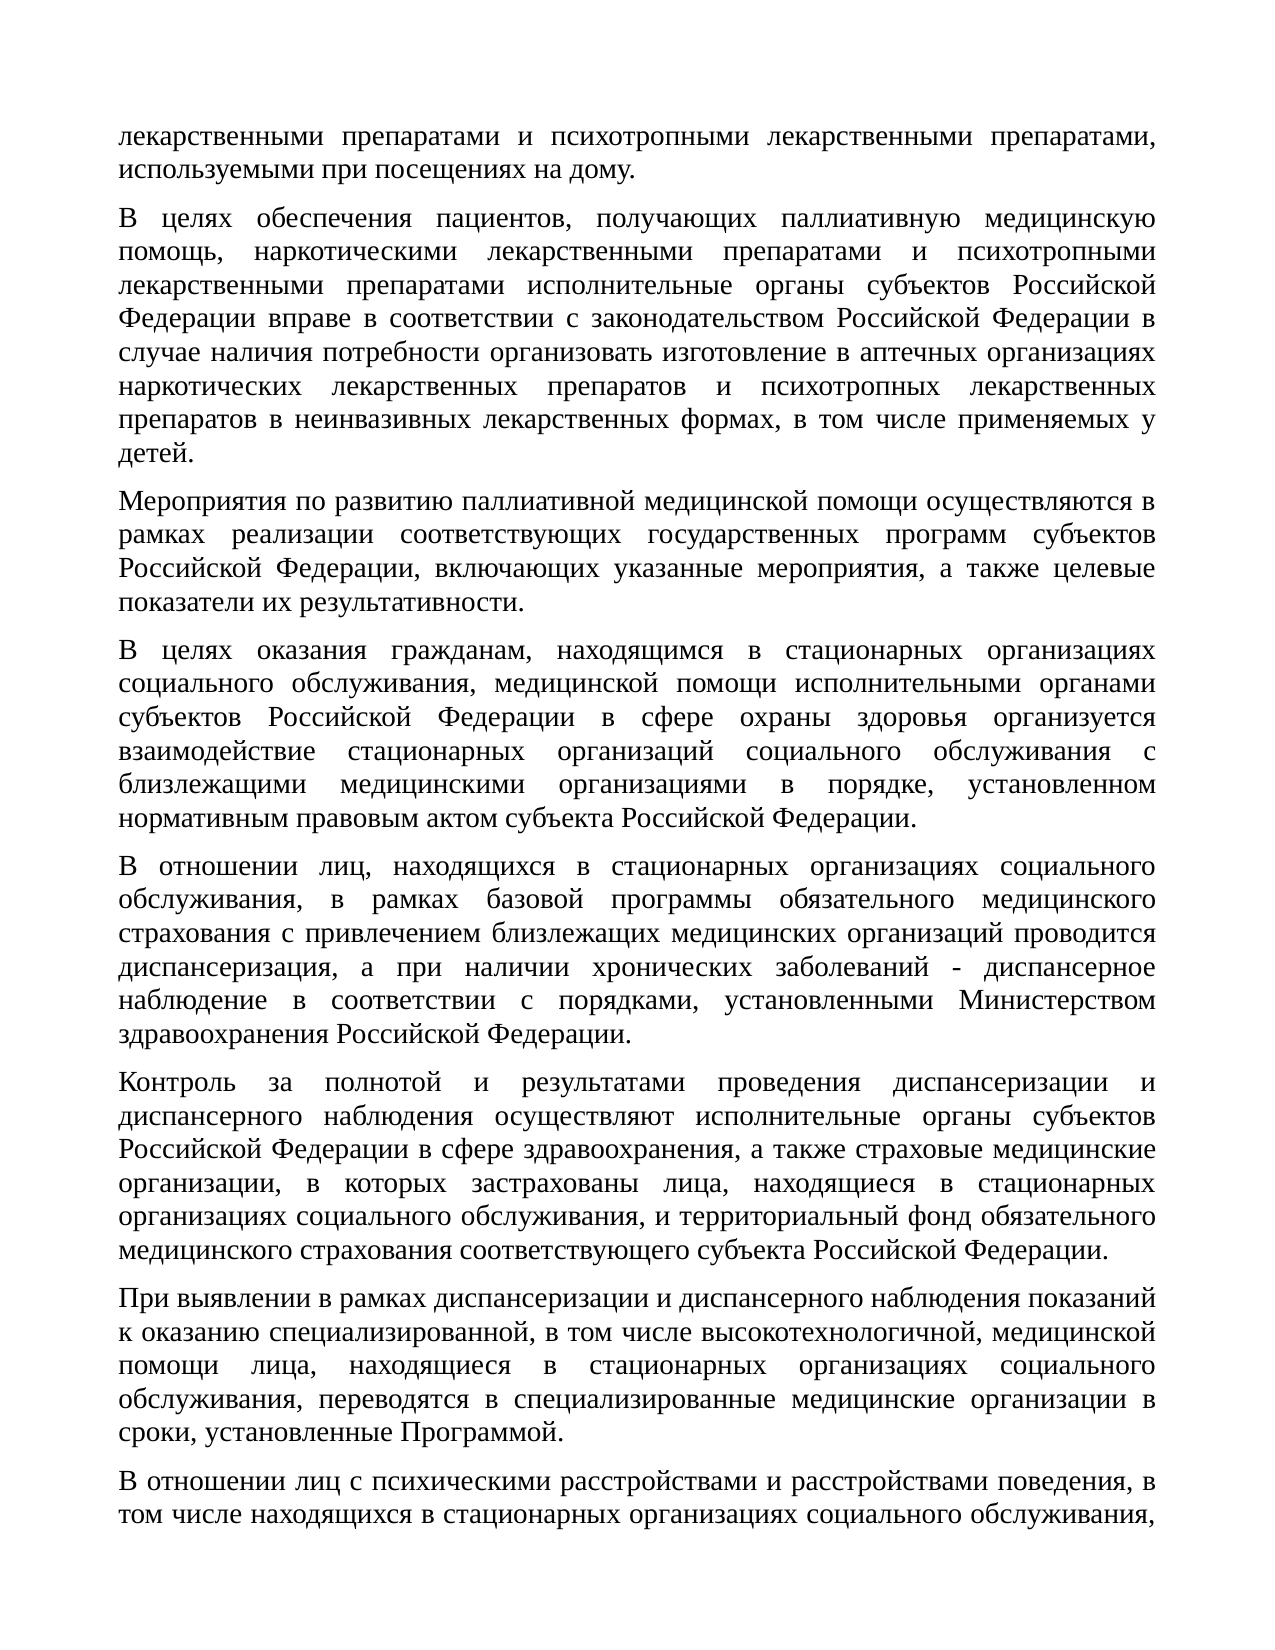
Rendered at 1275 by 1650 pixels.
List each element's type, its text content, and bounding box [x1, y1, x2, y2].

text Контроль за полнотой и результатами проведения диспансеризации и диспансерного наблюдения осуществляют исполнительные органы субъектов Российской Федерации в сфере здравоохранения, а также страховые медицинские организации, в которых застрахованы лица, находящиеся в стационарных организациях социального обслуживания, и территориальный фонд обязательного медицинского страхования соответствующего субъекта Российской Федерации. [118, 1064, 1157, 1265]
text При выявлении в рамках диспансеризации и диспансерного наблюдения показаний к оказанию специализированной, в том числе высокотехнологичной, медицинской помощи лица, находящиеся в стационарных организациях социального обслуживания, переводятся в специализированные медицинские организации в сроки, установленные Программой. [118, 1280, 1157, 1448]
text лекарственными препаратами и психотропными лекарственными препаратами, используемыми при посещениях на дому. [118, 118, 1157, 185]
text В отношении лиц, находящихся в стационарных организациях социального обслуживания, в рамках базовой программы обязательного медицинского страхования с привлечением близлежащих медицинских организаций проводится диспансеризация, а при наличии хронических заболеваний - диспансерное наблюдение в соответствии с порядками, установленными Министерством здравоохранения Российской Федерации. [118, 848, 1157, 1049]
text В отношении лиц с психическими расстройствами и расстройствами поведения, в том числе находящихся в стационарных организациях социального обслуживания, [118, 1463, 1157, 1530]
text Мероприятия по развитию паллиативной медицинской помощи осуществляются в рамках реализации соответствующих государственных программ субъектов Российской Федерации, включающих указанные мероприятия, а также целевые показатели их результативности. [118, 483, 1157, 617]
text В целях оказания гражданам, находящимся в стационарных организациях социального обслуживания, медицинской помощи исполнительными органами субъектов Российской Федерации в сфере охраны здоровья организуется взаимодействие стационарных организаций социального обслуживания с близлежащими медицинскими организациями в порядке, установленном нормативным правовым актом субъекта Российской Федерации. [118, 632, 1157, 833]
text В целях обеспечения пациентов, получающих паллиативную медицинскую помощь, наркотическими лекарственными препаратами и психотропными лекарственными препаратами исполнительные органы субъектов Российской Федерации вправе в соответствии с законодательством Российской Федерации в случае наличия потребности организовать изготовление в аптечных организациях наркотических лекарственных препаратов и психотропных лекарственных препаратов в неинвазивных лекарственных формах, в том числе применяемых у детей. [118, 200, 1157, 468]
